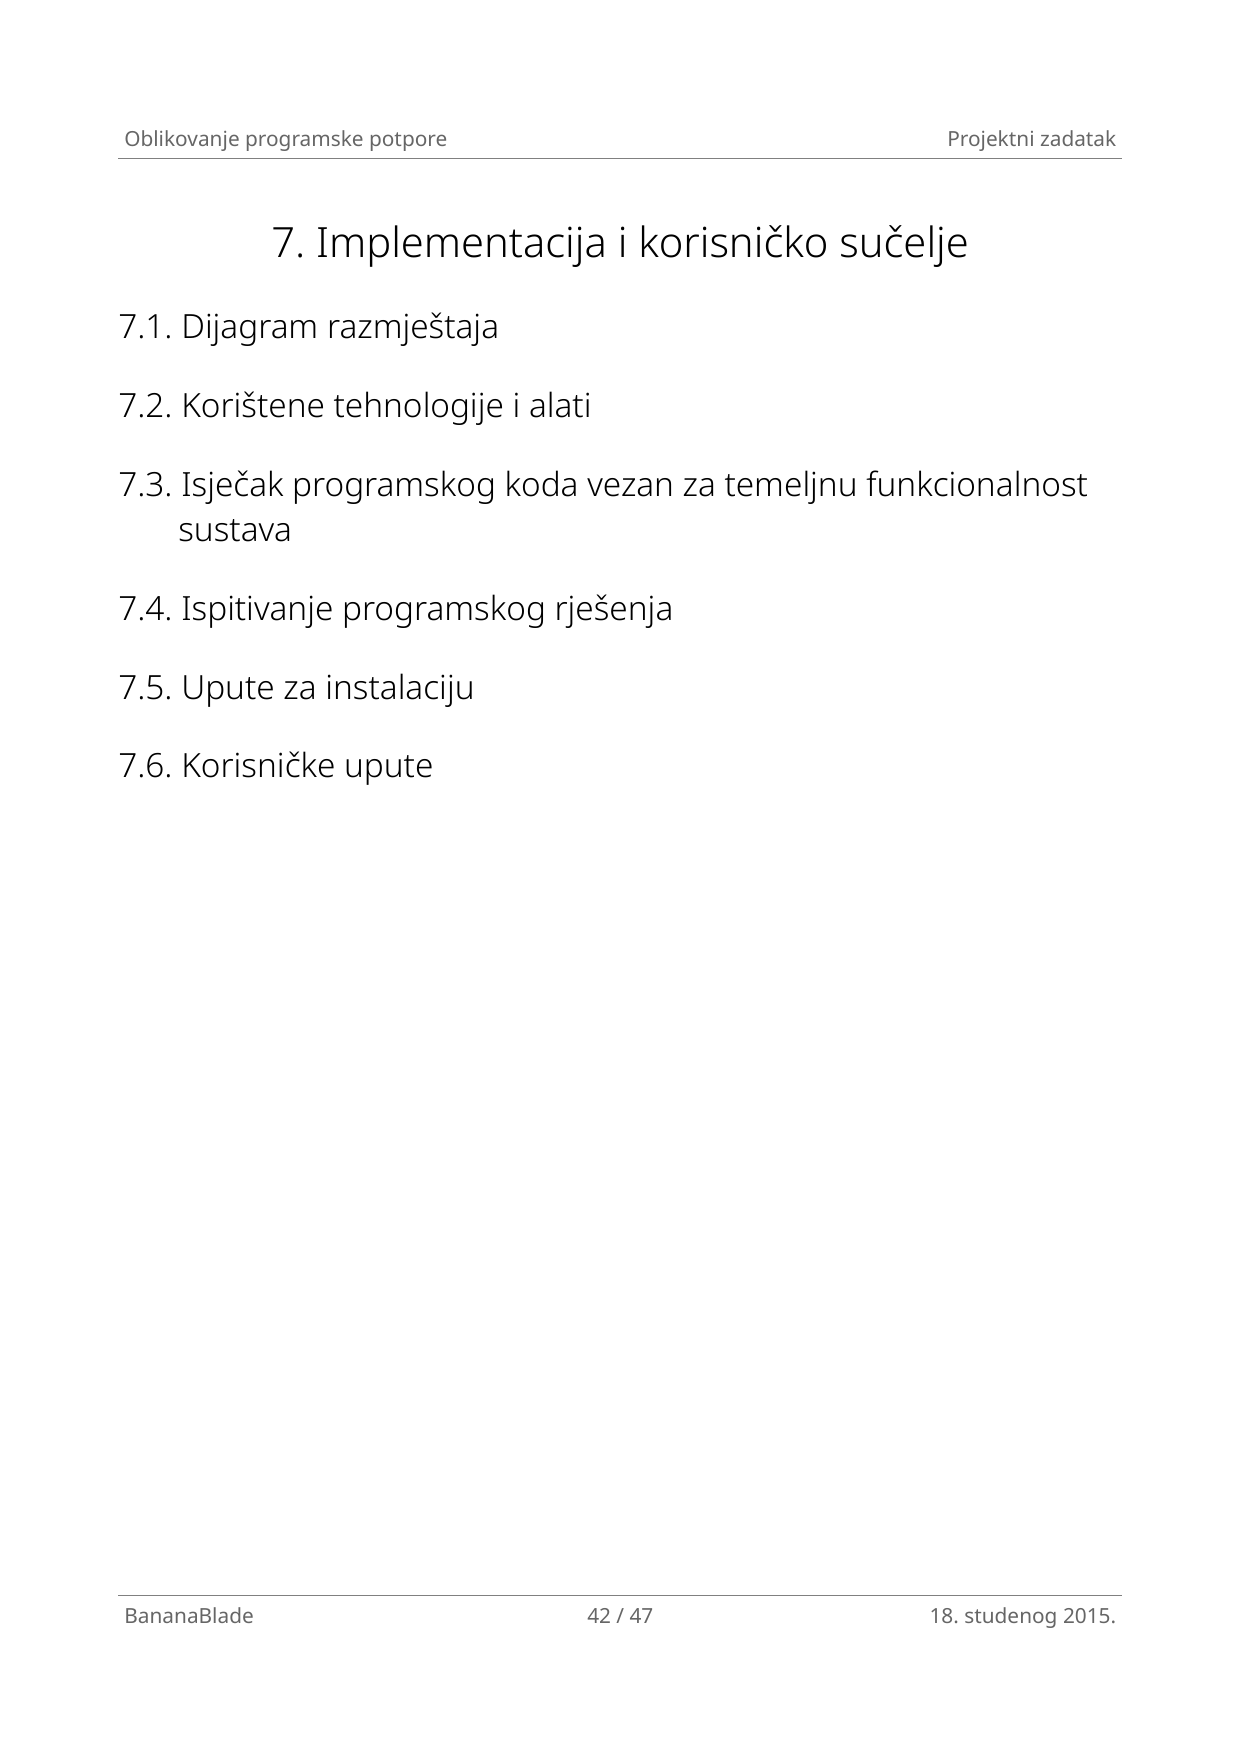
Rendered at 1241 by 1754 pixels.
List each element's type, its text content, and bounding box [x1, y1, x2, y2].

subtitle 7.4. Ispitivanje programskog rješenja [118, 585, 1122, 630]
subtitle 7.2. Korištene tehnologije i alati [118, 382, 1122, 427]
subtitle 7. Implementacija i korisničko sučelje [118, 213, 1122, 270]
subtitle 7.1. Dijagram razmještaja [118, 303, 1122, 348]
subtitle 7.6. Korisničke upute [118, 742, 1122, 788]
subtitle 7.5. Upute za instalaciju [118, 663, 1122, 709]
subtitle 7.3. Isječak programskog koda vezan za temeljnu funkcionalnost sustava [118, 461, 1122, 551]
